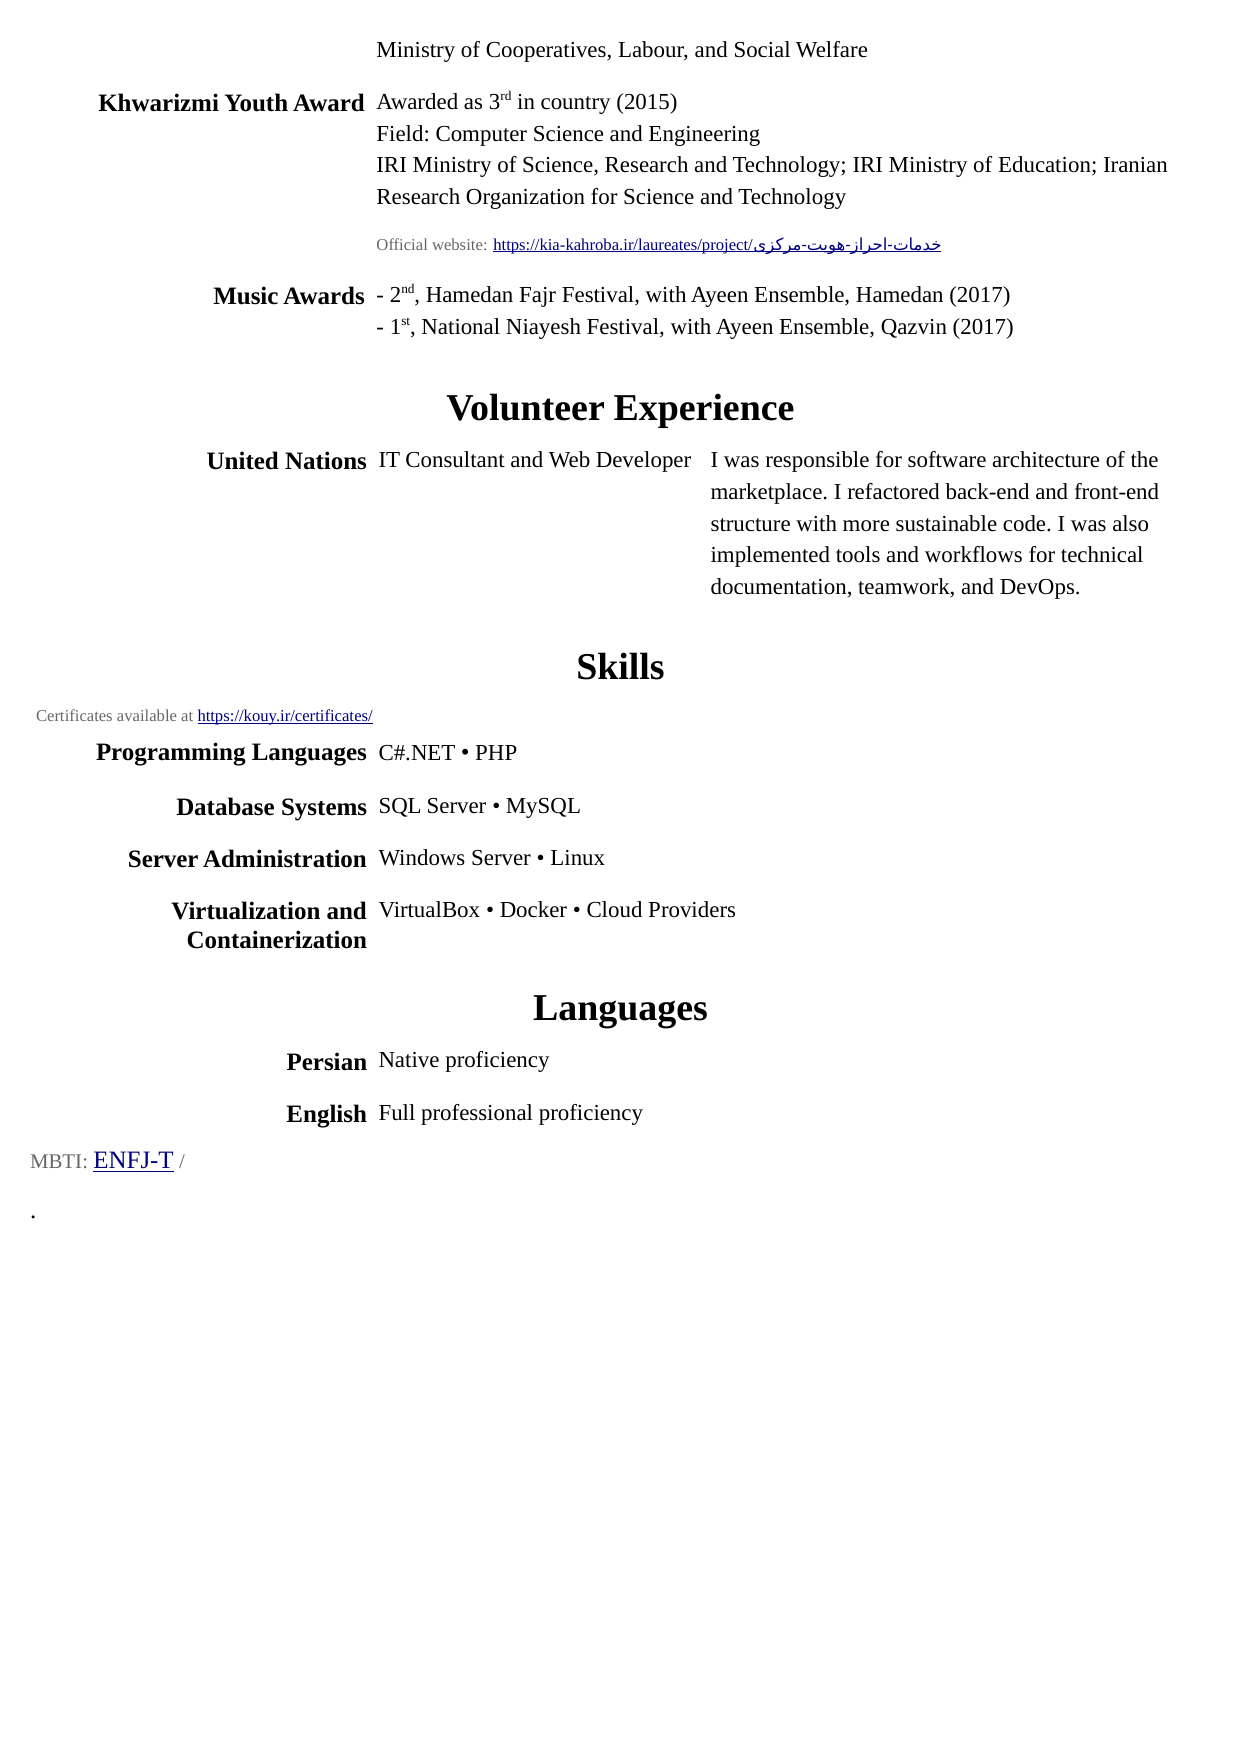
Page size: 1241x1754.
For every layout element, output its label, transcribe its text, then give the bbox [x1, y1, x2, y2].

table_cell English [30, 1093, 372, 1146]
subtitle Languages [30, 985, 1211, 1028]
table_cell Music Awards [30, 276, 370, 359]
table_header Certificates available at https://kouy.ir/certificates/ [30, 701, 1211, 731]
table_cell Awarded as 3rd in country (2015) Field: Computer Science and Engineering IRI Ministry of Science, Research and Technology; IRI Ministry of Education; Iranian Research Organization for Science and Technology Official website: https://kia-kahroba.ir/laureates/project/خدمات-احراز-هویت-مرکزی [370, 83, 1211, 276]
table_cell Virtualization and Containerization [30, 891, 372, 960]
table_cell VirtualBox • Docker • Cloud Providers [373, 891, 1211, 960]
table_cell Full professional proficiency [373, 1093, 1211, 1146]
text . [30, 1195, 1211, 1223]
table_cell SQL Server • MySQL [373, 786, 1211, 838]
table_cell Programming Languages [30, 731, 372, 786]
table_header I was responsible for software architecture of the marketplace. I refactored back-end and front-end structure with more sustainable code. I was also implemented tools and workflows for technical documentation, teamwork, and DevOps. [705, 441, 1211, 619]
table_cell C#.NET • PHP [373, 731, 1211, 786]
table_header IT Consultant and Web Developer [373, 441, 704, 619]
table_cell Database Systems [30, 786, 372, 838]
table_cell Ministry of Cooperatives, Labour, and Social Welfare [370, 30, 1211, 82]
table_header Persian [30, 1041, 372, 1093]
subtitle Volunteer Experience [30, 384, 1211, 428]
table_cell - 2nd, Hamedan Fajr Festival, with Ayeen Ensemble, Hamedan (2017) - 1st, National Niayesh Festival, with Ayeen Ensemble, Qazvin (2017) [370, 276, 1211, 359]
subtitle Skills [30, 644, 1211, 688]
table_cell [30, 30, 370, 82]
text MBTI: ENFJ-T / [30, 1146, 1211, 1174]
table_header United Nations [30, 441, 372, 619]
table_cell Windows Server • Linux [373, 838, 1211, 891]
table_header Native proficiency [373, 1041, 1211, 1093]
table_cell Server Administration [30, 838, 372, 891]
table_cell Khwarizmi Youth Award [30, 83, 370, 276]
